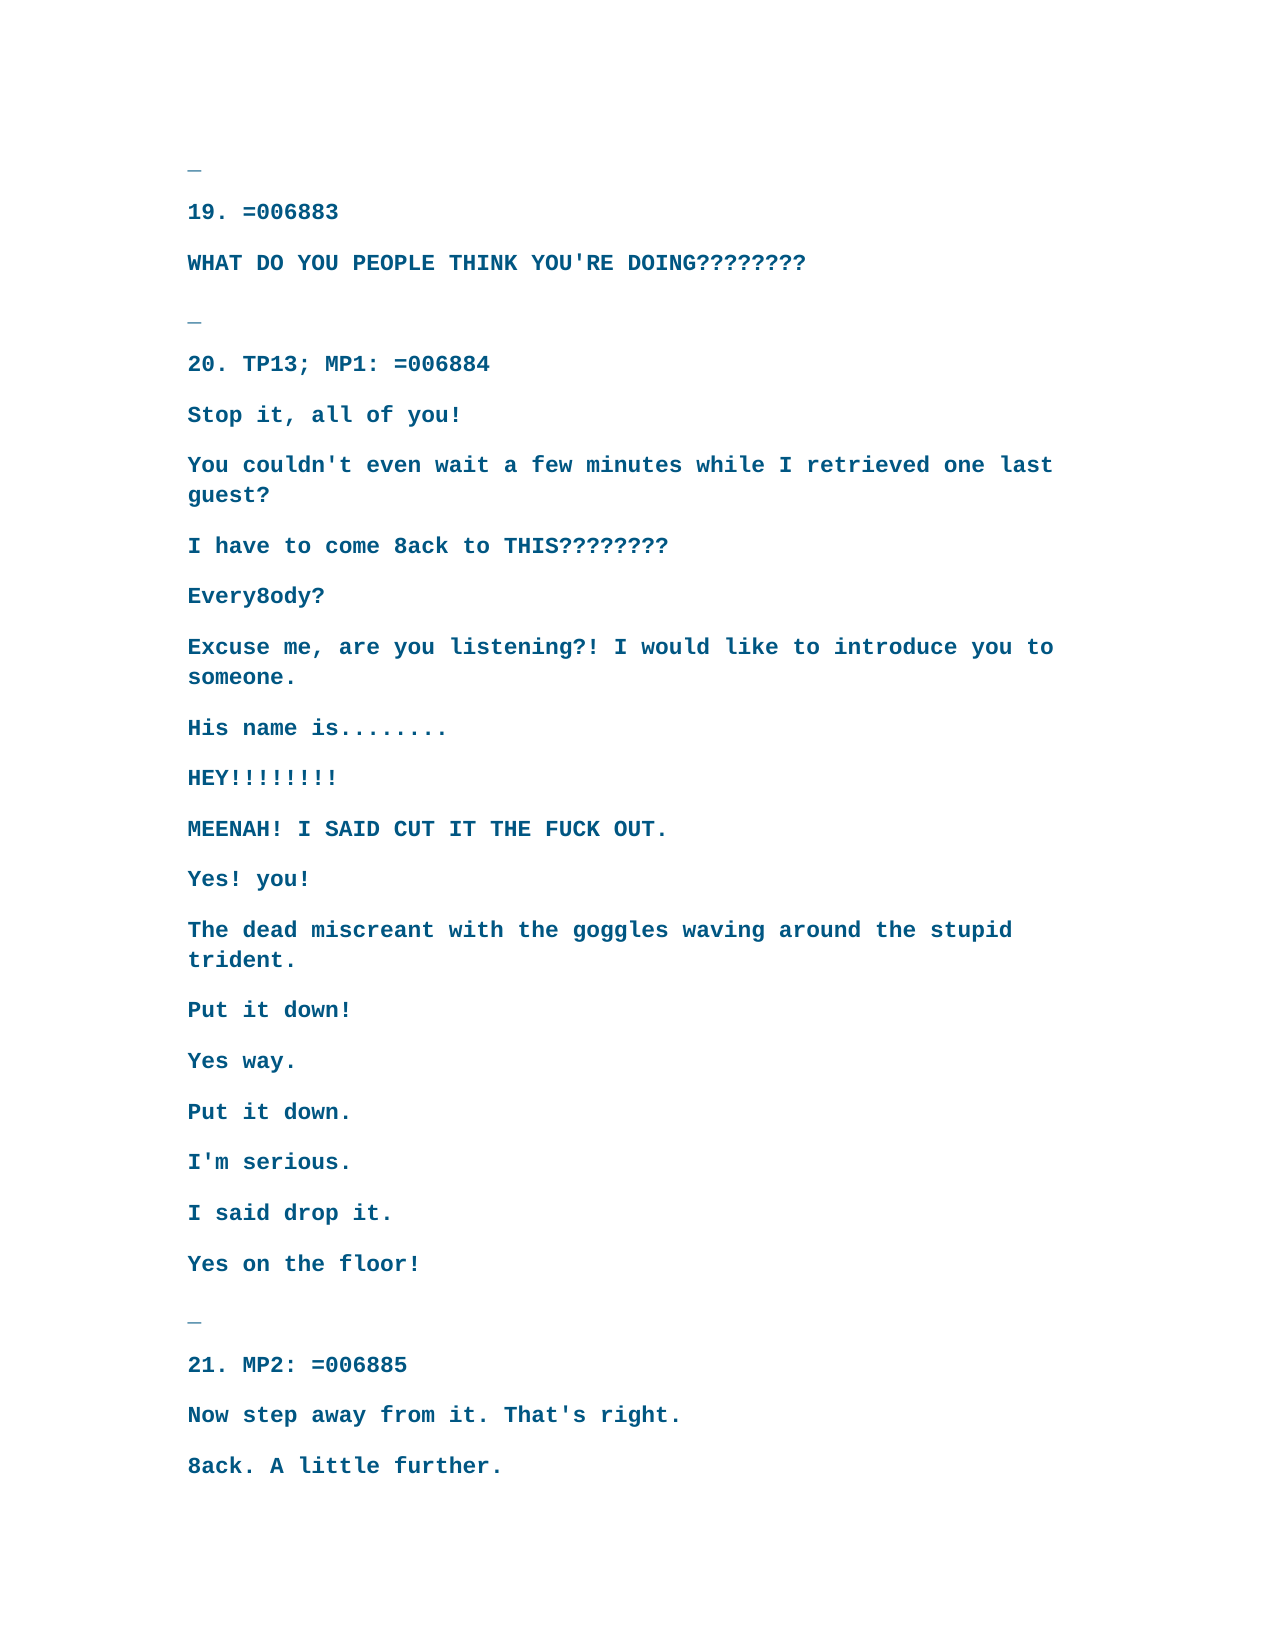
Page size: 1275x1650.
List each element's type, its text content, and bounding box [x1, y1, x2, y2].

text Excuse me, are you listening?! I would like to introduce you to someone. [187, 635, 1087, 691]
text I'm serious. [187, 1151, 1087, 1177]
text Now step away from it. That's right. [187, 1404, 1087, 1430]
text 20. TP13; MP1: =006884 [187, 352, 1087, 378]
text 8ack. A little further. [187, 1454, 1087, 1480]
text Yes way. [187, 1049, 1087, 1075]
text HEY!!!!!!!! [187, 766, 1087, 792]
text _ [187, 150, 1087, 176]
text Stop it, all of you! [187, 403, 1087, 429]
text You couldn't even wait a few minutes while I retrieved one last guest? [187, 454, 1087, 509]
text MEENAH! I SAID CUT IT THE FUCK OUT. [187, 817, 1087, 843]
text WHAT DO YOU PEOPLE THINK YOU'RE DOING???????? [187, 251, 1087, 277]
text His name is........ [187, 716, 1087, 742]
text Every8ody? [187, 585, 1087, 611]
text _ [187, 302, 1087, 328]
text I said drop it. [187, 1201, 1087, 1227]
text Put it down! [187, 999, 1087, 1025]
text Yes on the floor! [187, 1252, 1087, 1278]
text Put it down. [187, 1100, 1087, 1126]
text The dead miscreant with the goggles waving around the stupid trident. [187, 918, 1087, 974]
text _ [187, 1302, 1087, 1328]
text 19. =006883 [187, 201, 1087, 227]
text 21. MP2: =006885 [187, 1353, 1087, 1379]
text I have to come 8ack to THIS???????? [187, 534, 1087, 560]
text Yes! you! [187, 868, 1087, 894]
